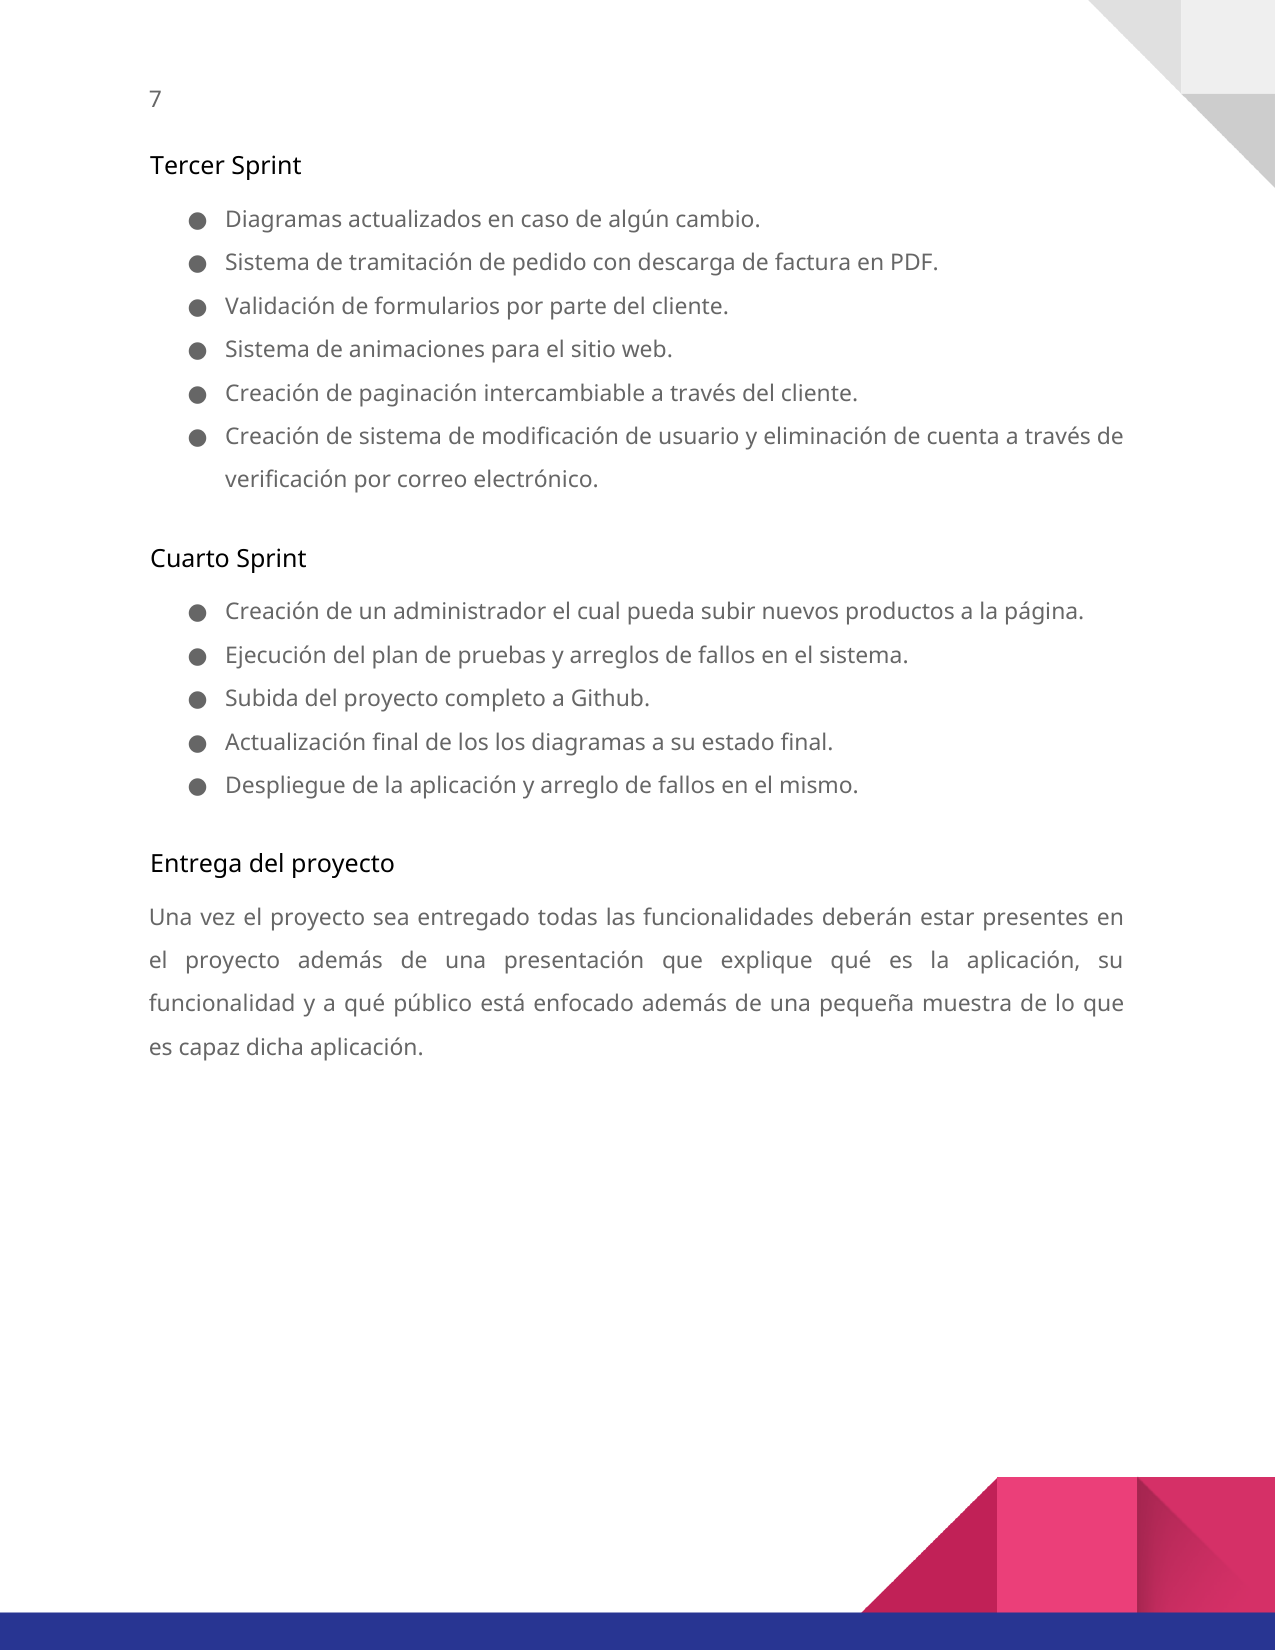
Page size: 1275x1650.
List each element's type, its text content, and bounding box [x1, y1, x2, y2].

list Diagramas actualizados en caso de algún cambio. [187, 203, 1125, 234]
subtitle Tercer Sprint [150, 148, 1125, 182]
list Creación de un administrador el cual pueda subir nuevos productos a la página. [187, 595, 1125, 626]
picture [0, 1475, 1275, 1650]
list Creación de paginación intercambiable a través del cliente. [187, 377, 1125, 408]
subtitle Entrega del proyecto [150, 846, 1125, 880]
text Una vez el proyecto sea entregado todas las funcionalidades deberán estar presentes en el proyecto además de una presentación que explique qué es la aplicación, su funcionalidad y a qué público está enfocado además de una pequeña muestra de lo que es capaz dicha aplicación. [148, 901, 1125, 1062]
list Ejecución del plan de pruebas y arreglos de fallos en el sistema. [187, 638, 1125, 670]
list Sistema de tramitación de pedido con descarga de factura en PDF. [187, 246, 1125, 277]
list Despliegue de la aplicación y arreglo de fallos en el mismo. [187, 769, 1125, 800]
list Sistema de animaciones para el sitio web. [187, 333, 1125, 364]
picture [1087, 0, 1275, 188]
subtitle Cuarto Sprint [150, 540, 1125, 574]
list Creación de sistema de modificación de usuario y eliminación de cuenta a través de verificación por correo electrónico. [187, 420, 1125, 495]
list Validación de formularios por parte del cliente. [187, 290, 1125, 321]
list Actualización final de los los diagramas a su estado final. [187, 725, 1125, 757]
list Subida del proyecto completo a Github. [187, 682, 1125, 713]
